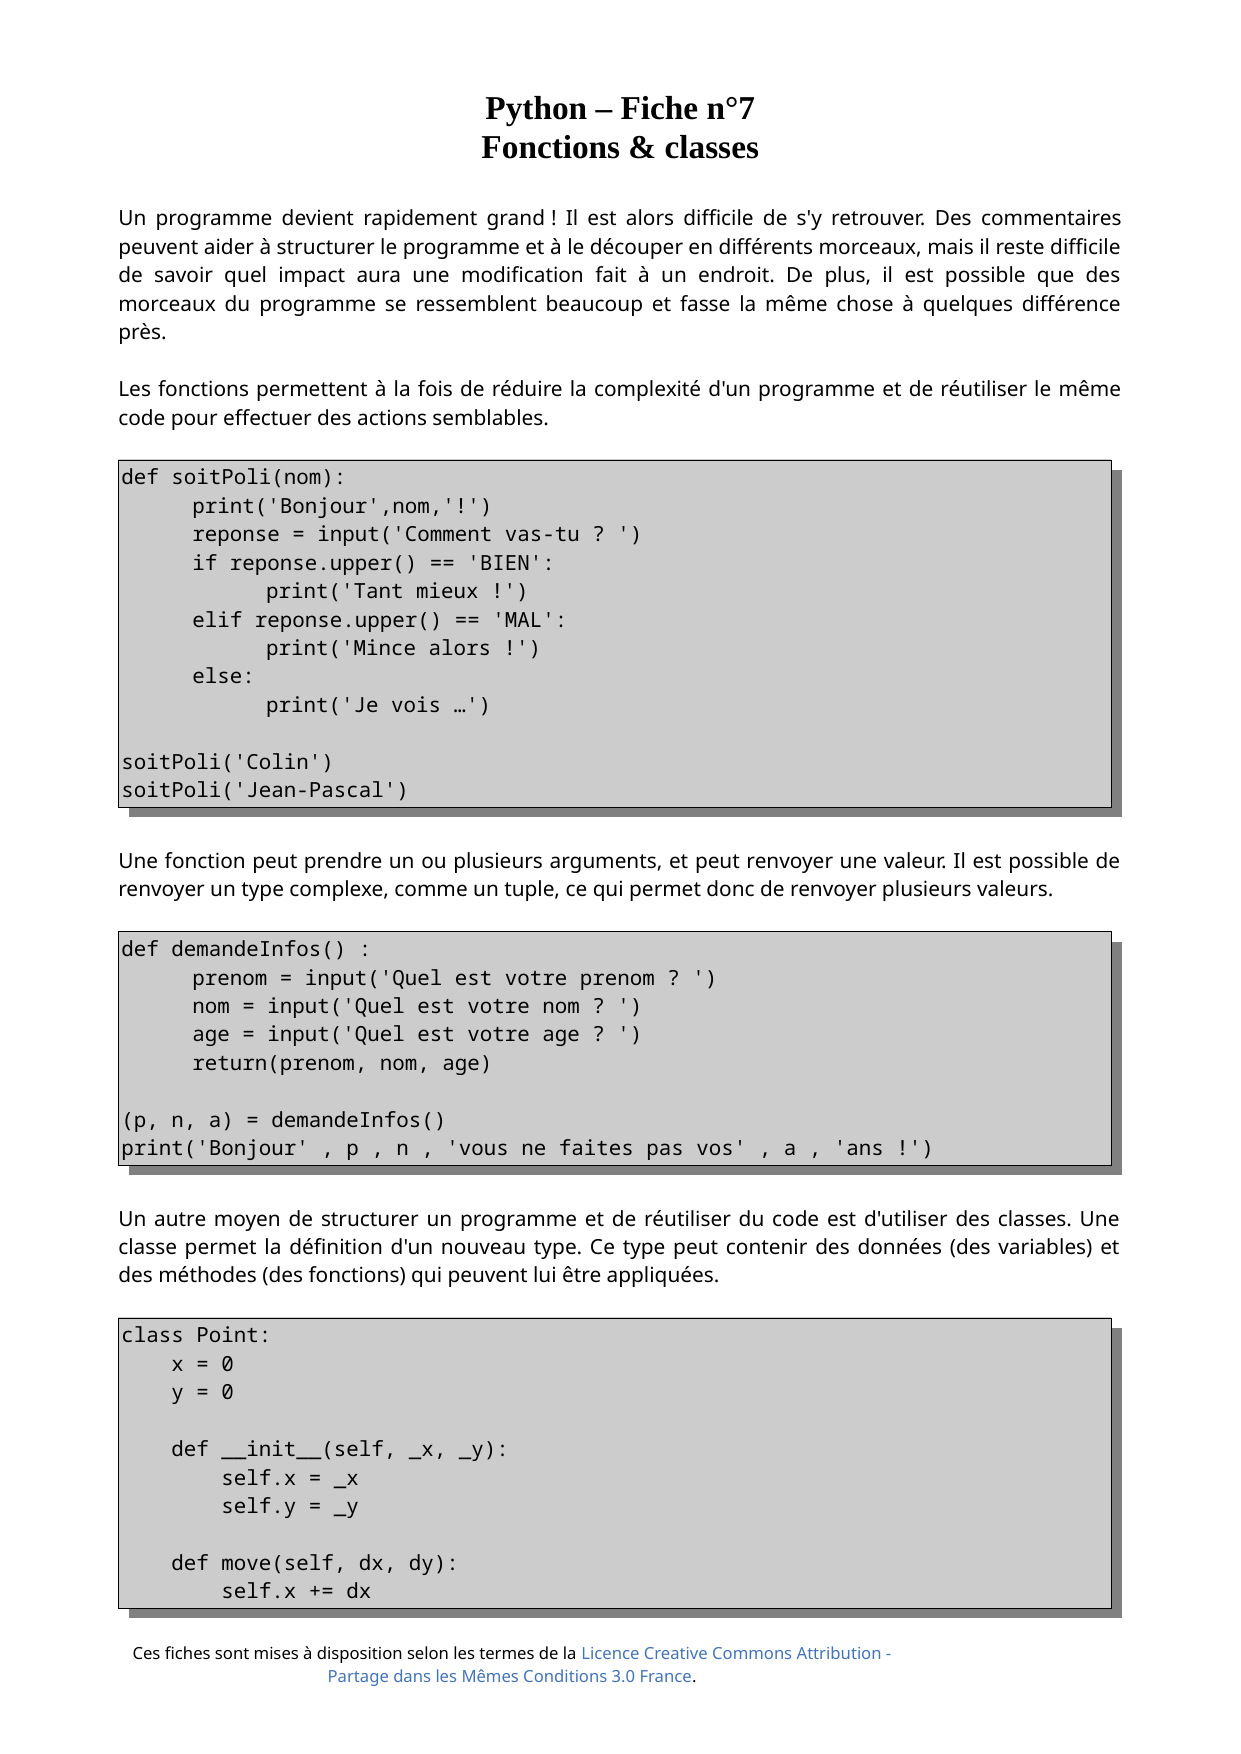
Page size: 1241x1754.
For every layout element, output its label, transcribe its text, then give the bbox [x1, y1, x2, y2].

text class Point: [119, 1319, 1111, 1346]
text soitPoli('Jean-Pascal') [119, 772, 1111, 807]
text print('Bonjour' , p , n , 'vous ne faites pas vos' , a , 'ans !') [119, 1130, 1111, 1165]
text x = 0 [119, 1346, 1111, 1374]
text def move(self, dx, dy): [119, 1545, 1111, 1573]
text prenom = input('Quel est votre prenom ? ') [119, 959, 1111, 988]
text nom = input('Quel est votre nom ? ') [119, 988, 1111, 1016]
text (p, n, a) = demandeInfos() [119, 1102, 1111, 1130]
text else: [119, 658, 1111, 687]
text y = 0 [119, 1374, 1111, 1403]
text def soitPoli(nom): [119, 461, 1111, 488]
text Un autre moyen de structurer un programme et de réutiliser du code est d'utiliser des classes. Une classe permet la définition d'un nouveau type. Ce type peut contenir des données (des variables) et des méthodes (des fonctions) qui peuvent lui être appliquées. [118, 1204, 1122, 1289]
text self.x += dx [119, 1573, 1111, 1608]
text def demandeInfos() : [119, 932, 1111, 959]
text print('Je vois …') [119, 687, 1111, 715]
text age = input('Quel est votre age ? ') [119, 1016, 1111, 1045]
text elif reponse.upper() == 'MAL': [119, 602, 1111, 630]
text print('Bonjour',nom,'!') [119, 488, 1111, 516]
text reponse = input('Comment vas-tu ? ') [119, 516, 1111, 545]
text Fonctions & classes [118, 127, 1122, 165]
text self.y = _y [119, 1488, 1111, 1517]
text Un programme devient rapidement grand ! Il est alors difficile de s'y retrouver. Des commentaires peuvent aider à structurer le programme et à le découper en différents morceaux, mais il reste difficile de savoir quel impact aura une modification fait à un endroit. De plus, il est possible que des morceaux du programme se ressemblent beaucoup et fasse la même chose à quelques différence près. [118, 203, 1122, 346]
text if reponse.upper() == 'BIEN': [119, 545, 1111, 573]
text print('Mince alors !') [119, 630, 1111, 658]
text Python – Fiche n°7 [118, 88, 1122, 127]
text return(prenom, nom, age) [119, 1045, 1111, 1073]
text self.x = _x [119, 1460, 1111, 1488]
text def __init__(self, _x, _y): [119, 1431, 1111, 1460]
text soitPoli('Colin') [119, 744, 1111, 772]
text Une fonction peut prendre un ou plusieurs arguments, et peut renvoyer une valeur. Il est possible de renvoyer un type complexe, comme un tuple, ce qui permet donc de renvoyer plusieurs valeurs. [118, 846, 1122, 903]
text print('Tant mieux !') [119, 573, 1111, 602]
text Les fonctions permettent à la fois de réduire la complexité d'un programme et de réutiliser le même code pour effectuer des actions semblables. [118, 374, 1122, 431]
